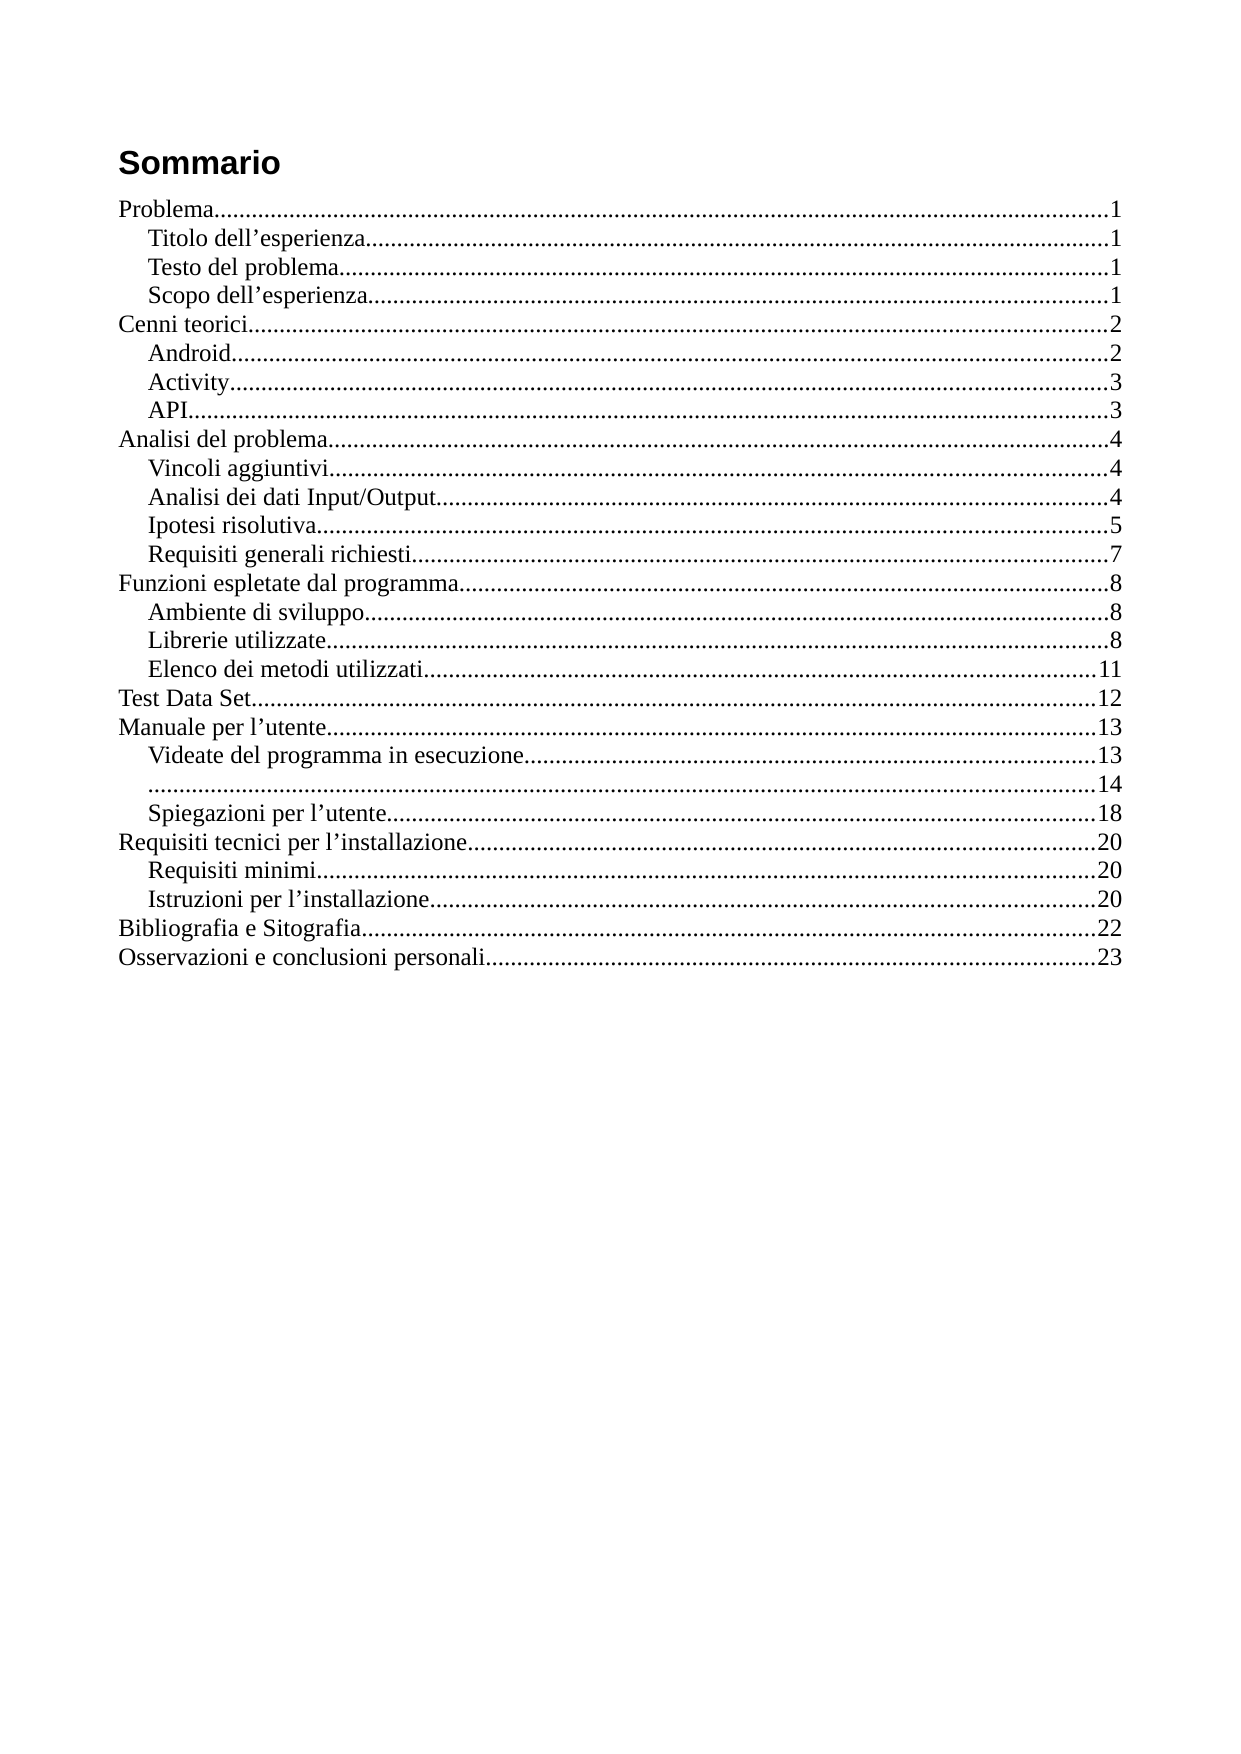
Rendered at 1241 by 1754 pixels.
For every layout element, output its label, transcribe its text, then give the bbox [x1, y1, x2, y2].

text Problema 1 [118, 194, 1122, 223]
text Analisi dei dati Input/Output 4 [148, 482, 1122, 510]
text Requisiti minimi 20 [148, 855, 1122, 884]
text Spiegazioni per l’utente 18 [148, 798, 1122, 827]
text Ipotesi risolutiva 5 [148, 510, 1122, 539]
text Requisiti generali richiesti 7 [148, 539, 1122, 568]
text Activity 3 [148, 367, 1122, 395]
text Testo del problema 1 [148, 252, 1122, 280]
text Elenco dei metodi utilizzati 11 [148, 654, 1122, 683]
text Android 2 [148, 338, 1122, 367]
text Istruzioni per l’installazione 20 [148, 884, 1122, 913]
text Librerie utilizzate 8 [148, 625, 1122, 654]
text 14 [148, 769, 1122, 798]
text Cenni teorici 2 [118, 309, 1122, 338]
text Ambiente di sviluppo 8 [148, 597, 1122, 625]
text Manuale per l’utente 13 [118, 712, 1122, 740]
text Videate del programma in esecuzione 13 [148, 740, 1122, 769]
subtitle Sommario [118, 143, 1122, 182]
text Funzioni espletate dal programma 8 [118, 568, 1122, 597]
text Test Data Set 12 [118, 683, 1122, 712]
text Requisiti tecnici per l’installazione 20 [118, 827, 1122, 855]
text API 3 [148, 395, 1122, 424]
text Bibliografia e Sitografia 22 [118, 913, 1122, 942]
text Scopo dell’esperienza 1 [148, 280, 1122, 309]
text Vincoli aggiuntivi 4 [148, 453, 1122, 482]
text Titolo dell’esperienza 1 [148, 223, 1122, 252]
text Osservazioni e conclusioni personali 23 [118, 942, 1122, 970]
text Analisi del problema 4 [118, 424, 1122, 453]
